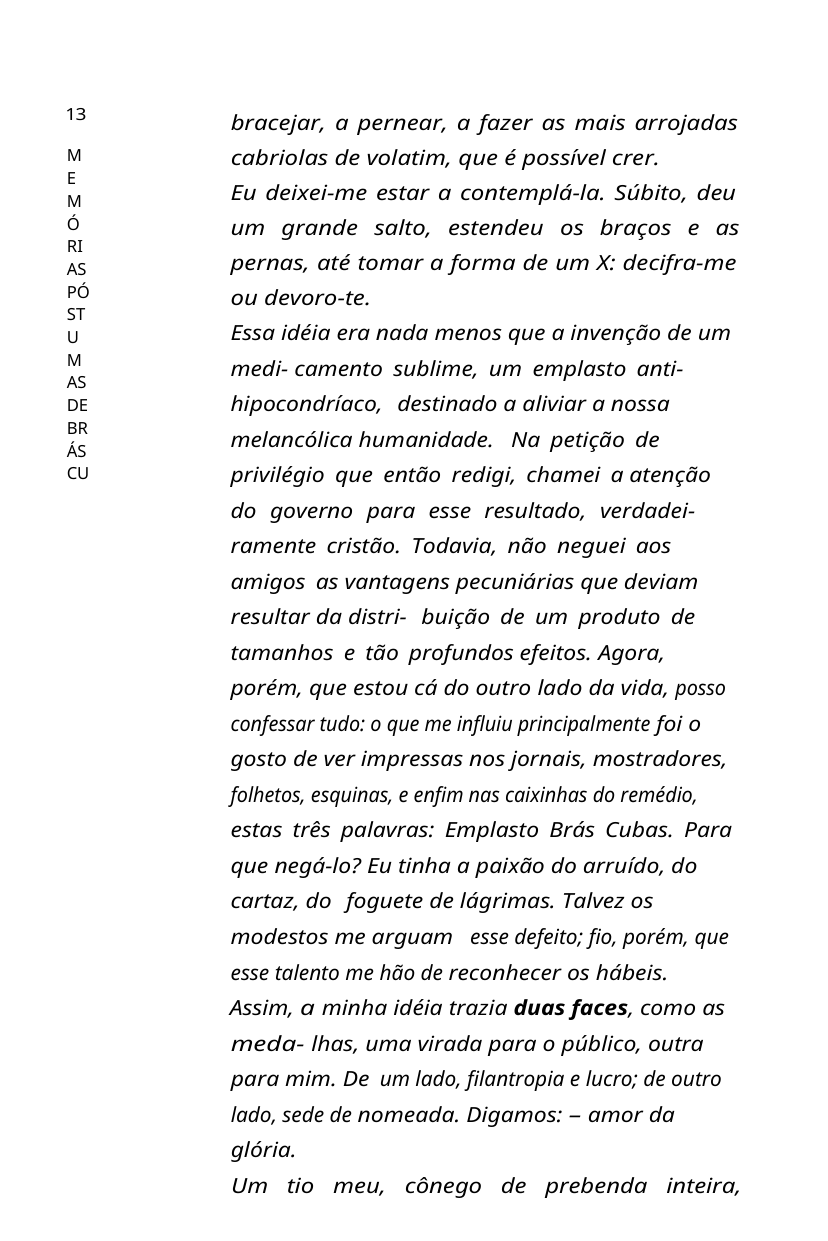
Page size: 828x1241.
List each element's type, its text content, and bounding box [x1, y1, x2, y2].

text Essa idéia era nada menos que a invenção de um medi- camento sublime, um emplasto anti-hipocondríaco, destinado a aliviar a nossa melancólica humanidade. Na petição de privilégio que então redigi, chamei a atenção do governo para esse resultado, verdadei- ramente cristão. Todavia, não neguei aos amigos as vantagens pecuniárias que deviam resultar da distri- buição de um produto de tamanhos e tão profundos efeitos. Agora, porém, que estou cá do outro lado da vida, posso confessar tudo: o que me influiu principalmente foi o gosto de ver impressas nos jornais, mostradores, folhetos, esquinas, e enfim nas caixinhas do remédio, estas três palavras: Emplasto Brás Cubas. Para que negá-lo? Eu tinha a paixão do arruído, do cartaz, do foguete de lágrimas. Talvez os modestos me arguam esse defeito; fio, porém, que esse talento me hão de reconhecer os hábeis. [230, 318, 745, 986]
text Assim, a minha idéia trazia duas faces, como as meda- lhas, uma virada para o público, outra para mim. De um lado, filantropia e lucro; de outro lado, sede de nomeada. Digamos: – amor da glória. [229, 993, 744, 1164]
text MEMÓRIAS PÓSTUMAS DE BRÁS CUBAS [67, 144, 90, 483]
text Um tio meu, cônego de prebenda inteira, [230, 1171, 745, 1199]
text Eu deixei-me estar a contemplá-la. Súbito, deu um grande salto, estendeu os braços e as pernas, até tomar a forma de um X: decifra-me ou devoro-te. [230, 178, 739, 311]
text 13 bracejar, a pernear, a fazer as mais arrojadas cabriolas de volatim, que é possível crer. [64, 103, 738, 483]
